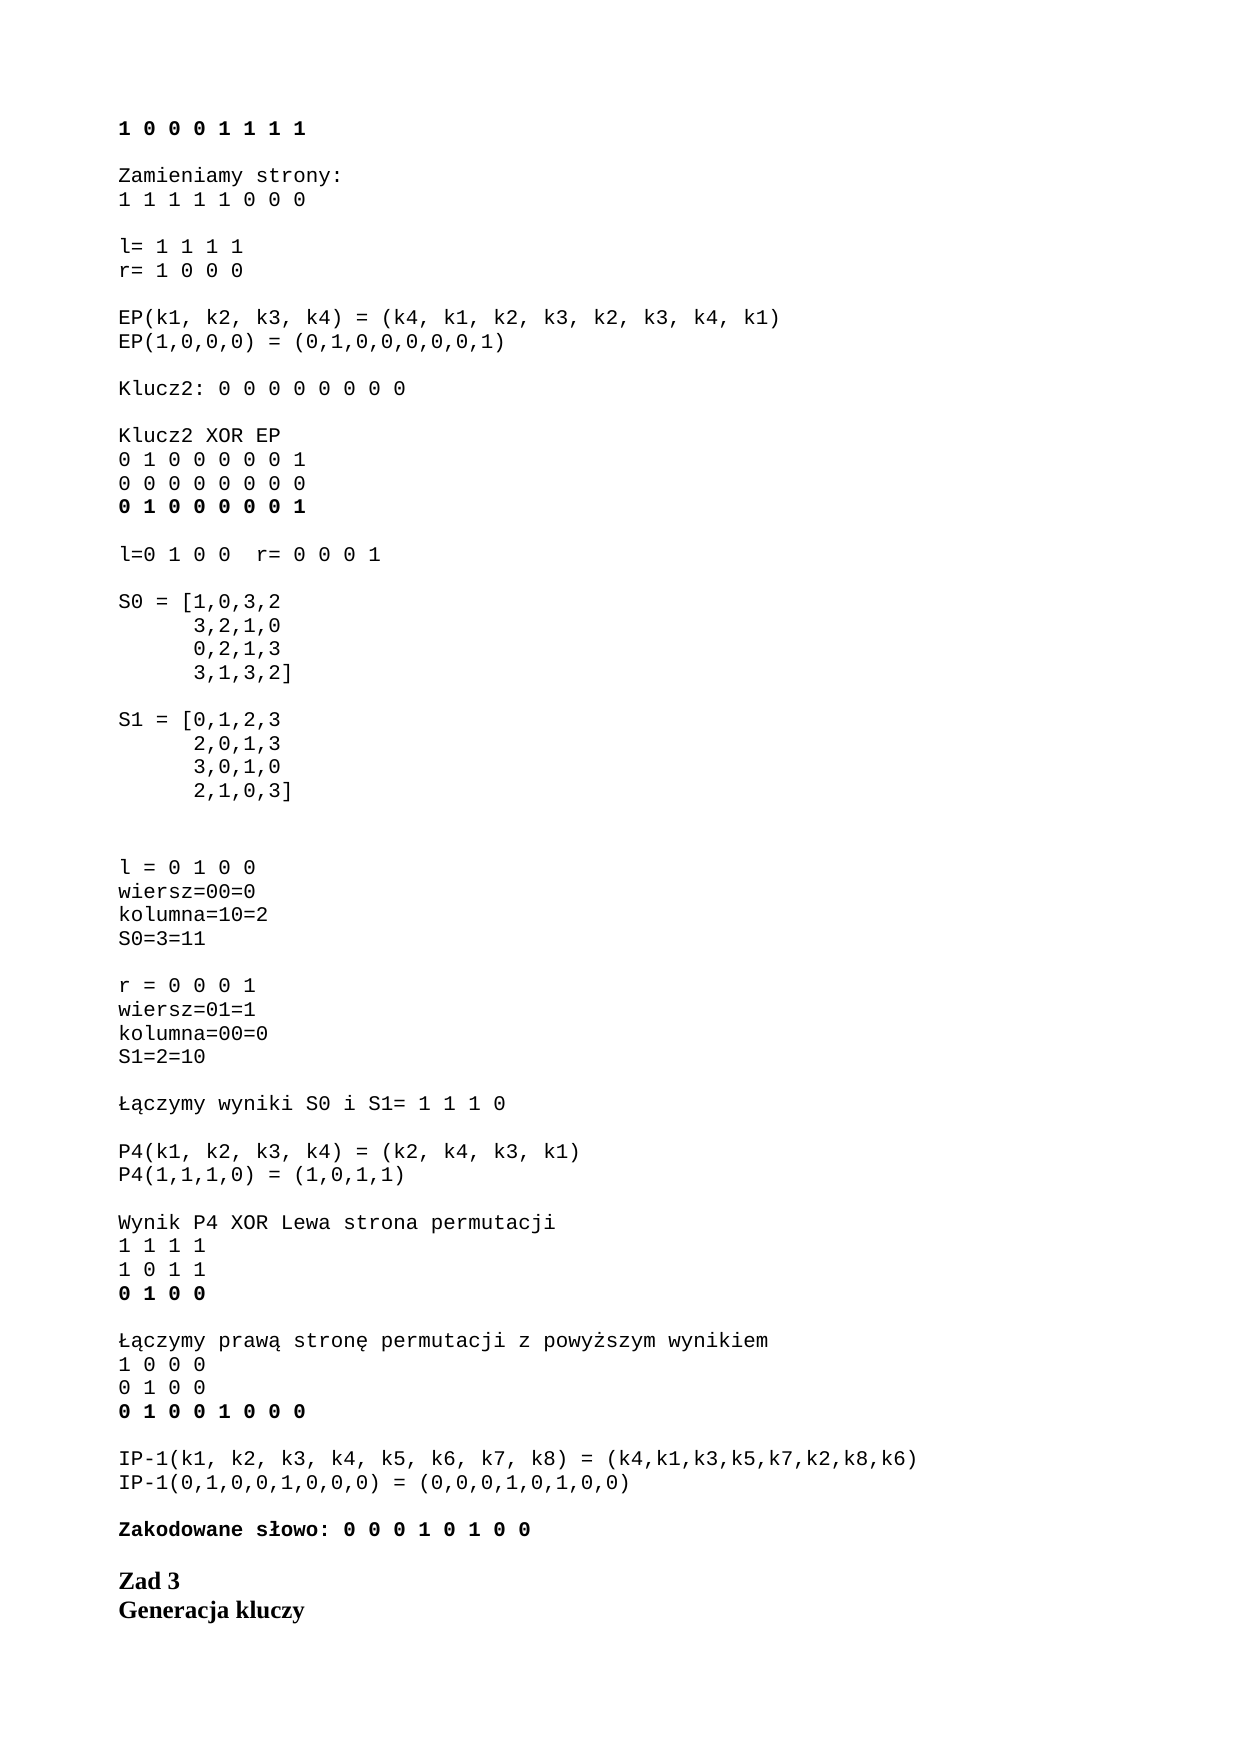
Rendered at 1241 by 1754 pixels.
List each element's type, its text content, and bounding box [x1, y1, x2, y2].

text S1 = [0,1,2,3 [118, 709, 1122, 733]
text S1=2=10 [118, 1046, 1122, 1070]
text wiersz=00=0 [118, 881, 1122, 904]
text EP(k1, k2, k3, k4) = (k4, k1, k2, k3, k2, k3, k4, k1) [118, 307, 1122, 331]
text P4(k1, k2, k3, k4) = (k2, k4, k3, k1) [118, 1141, 1122, 1164]
text 2,0,1,3 [118, 733, 1122, 757]
text 3,1,3,2] [118, 662, 1122, 686]
text 3,2,1,0 [118, 615, 1122, 638]
text l=0 1 0 0 r= 0 0 0 1 [118, 544, 1122, 567]
text 0 1 0 0 [118, 1377, 1122, 1401]
text wiersz=01=1 [118, 999, 1122, 1022]
text S0=3=11 [118, 928, 1122, 952]
text Łączymy wyniki S0 i S1= 1 1 1 0 [118, 1093, 1122, 1117]
text l = 0 1 0 0 [118, 857, 1122, 881]
text 0 1 0 0 1 0 0 0 [118, 1401, 1122, 1424]
text Wynik P4 XOR Lewa strona permutacji [118, 1212, 1122, 1235]
text 0 1 0 0 [118, 1283, 1122, 1306]
text 1 0 0 0 1 1 1 1 [118, 118, 1122, 142]
text Generacja kluczy [118, 1595, 1122, 1624]
text 0 1 0 0 0 0 0 1 [118, 449, 1122, 473]
text IP-1(k1, k2, k3, k4, k5, k6, k7, k8) = (k4,k1,k3,k5,k7,k2,k8,k6) [118, 1448, 1122, 1472]
text Zad 3 [118, 1566, 1122, 1595]
text kolumna=10=2 [118, 904, 1122, 928]
text 1 0 0 0 [118, 1353, 1122, 1377]
text r= 1 0 0 0 [118, 260, 1122, 284]
text l= 1 1 1 1 [118, 236, 1122, 260]
text 3,0,1,0 [118, 757, 1122, 780]
text 0 1 0 0 0 0 0 1 [118, 496, 1122, 520]
text 1 1 1 1 [118, 1235, 1122, 1259]
text P4(1,1,1,0) = (1,0,1,1) [118, 1164, 1122, 1188]
text r = 0 0 0 1 [118, 975, 1122, 999]
text Łączymy prawą stronę permutacji z powyższym wynikiem [118, 1330, 1122, 1353]
text 2,1,0,3] [118, 780, 1122, 804]
text Klucz2 XOR EP [118, 426, 1122, 449]
text 1 1 1 1 1 0 0 0 [118, 189, 1122, 213]
text 0,2,1,3 [118, 638, 1122, 662]
text Zamieniamy strony: [118, 165, 1122, 189]
text S0 = [1,0,3,2 [118, 591, 1122, 615]
text 1 0 1 1 [118, 1259, 1122, 1283]
text kolumna=00=0 [118, 1022, 1122, 1046]
text Klucz2: 0 0 0 0 0 0 0 0 [118, 378, 1122, 402]
text Zakodowane słowo: 0 0 0 1 0 1 0 0 [118, 1519, 1122, 1543]
text 0 0 0 0 0 0 0 0 [118, 473, 1122, 496]
text IP-1(0,1,0,0,1,0,0,0) = (0,0,0,1,0,1,0,0) [118, 1472, 1122, 1495]
text EP(1,0,0,0) = (0,1,0,0,0,0,0,1) [118, 331, 1122, 354]
